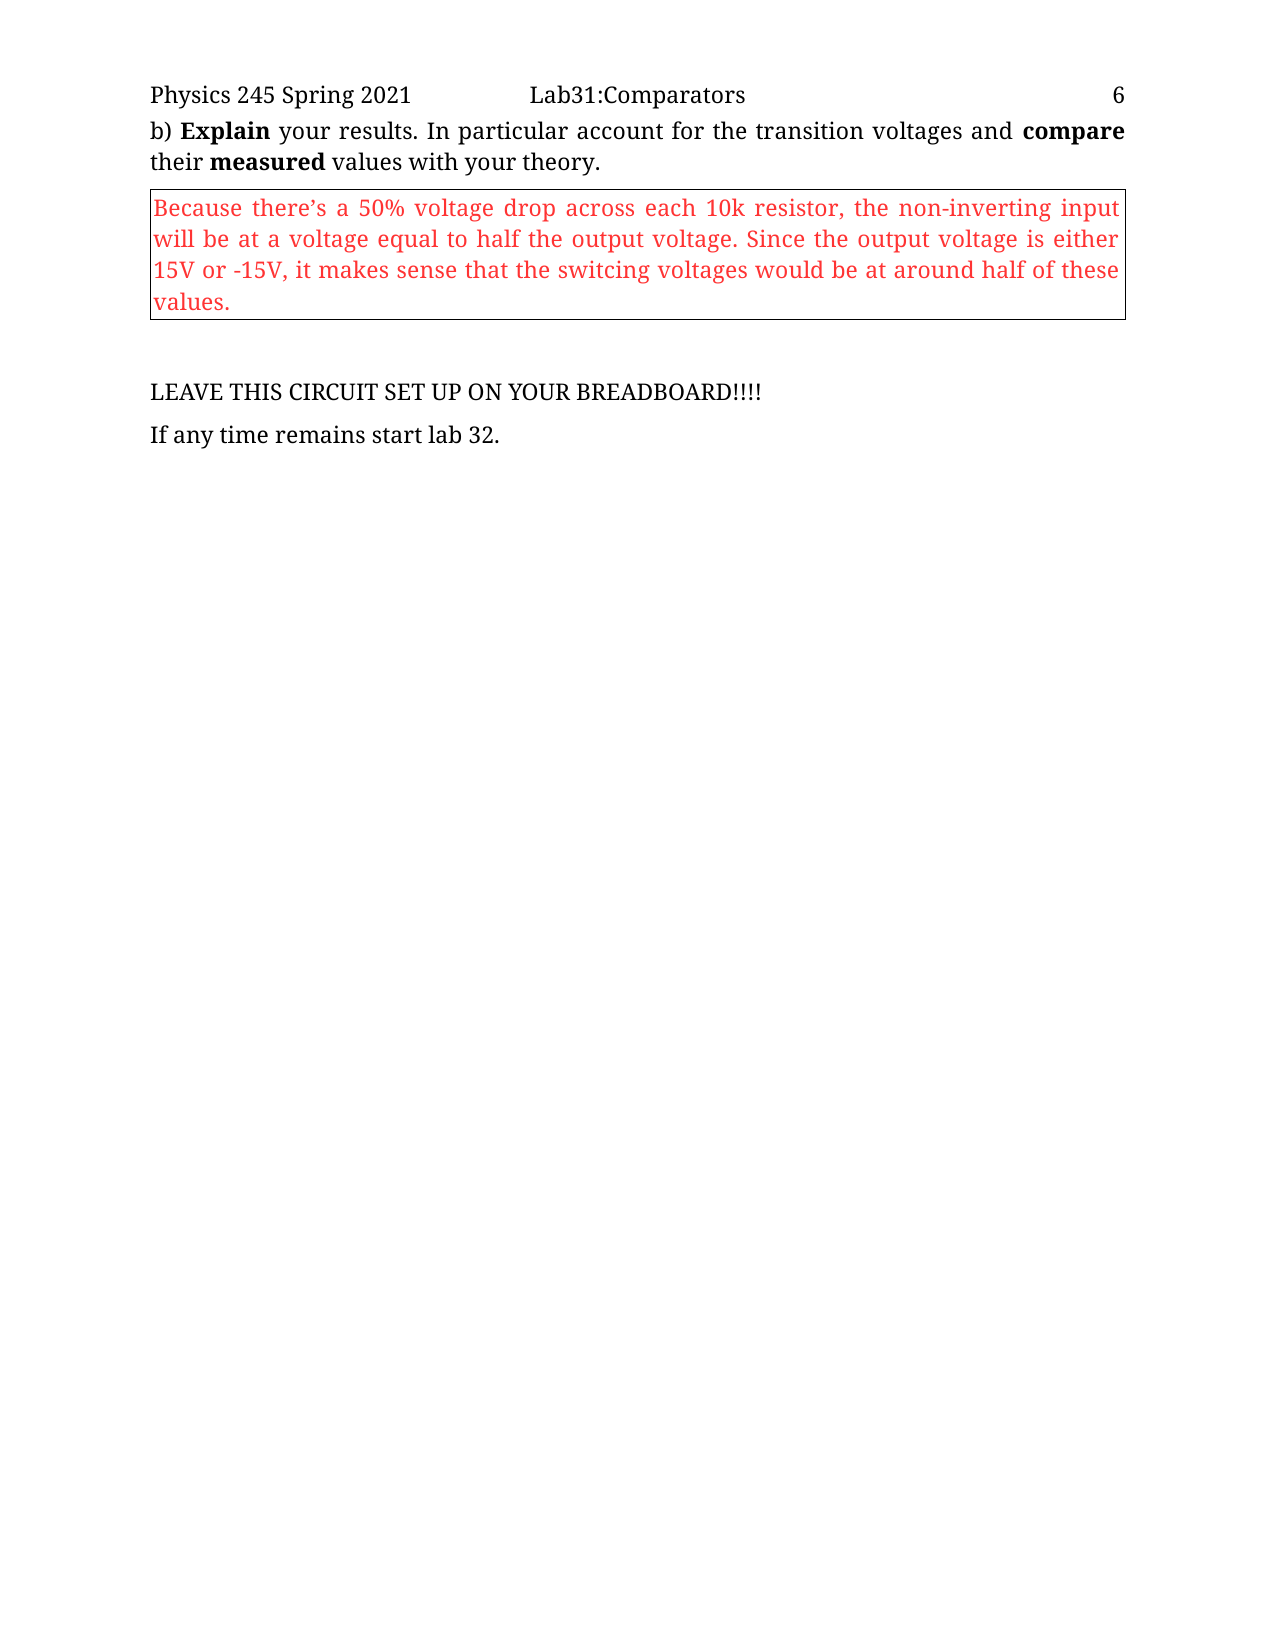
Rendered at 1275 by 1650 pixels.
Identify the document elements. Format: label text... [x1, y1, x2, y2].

text Because there’s a 50% voltage drop across each 10k resistor, the non-inverting input will be at a voltage equal to half the output voltage. Since the output voltage is either 15V or -15V, it makes sense that the switcing voltages would be at around half of these values. [151, 190, 1125, 319]
text b) Explain your results. In particular account for the transition voltages and compare their measured values with your theory. [150, 114, 1125, 177]
text If any time remains start lab 32. [150, 419, 1125, 450]
text LEAVE THIS CIRCUIT SET UP ON YOUR BREADBOARD!!!! [150, 376, 1125, 407]
